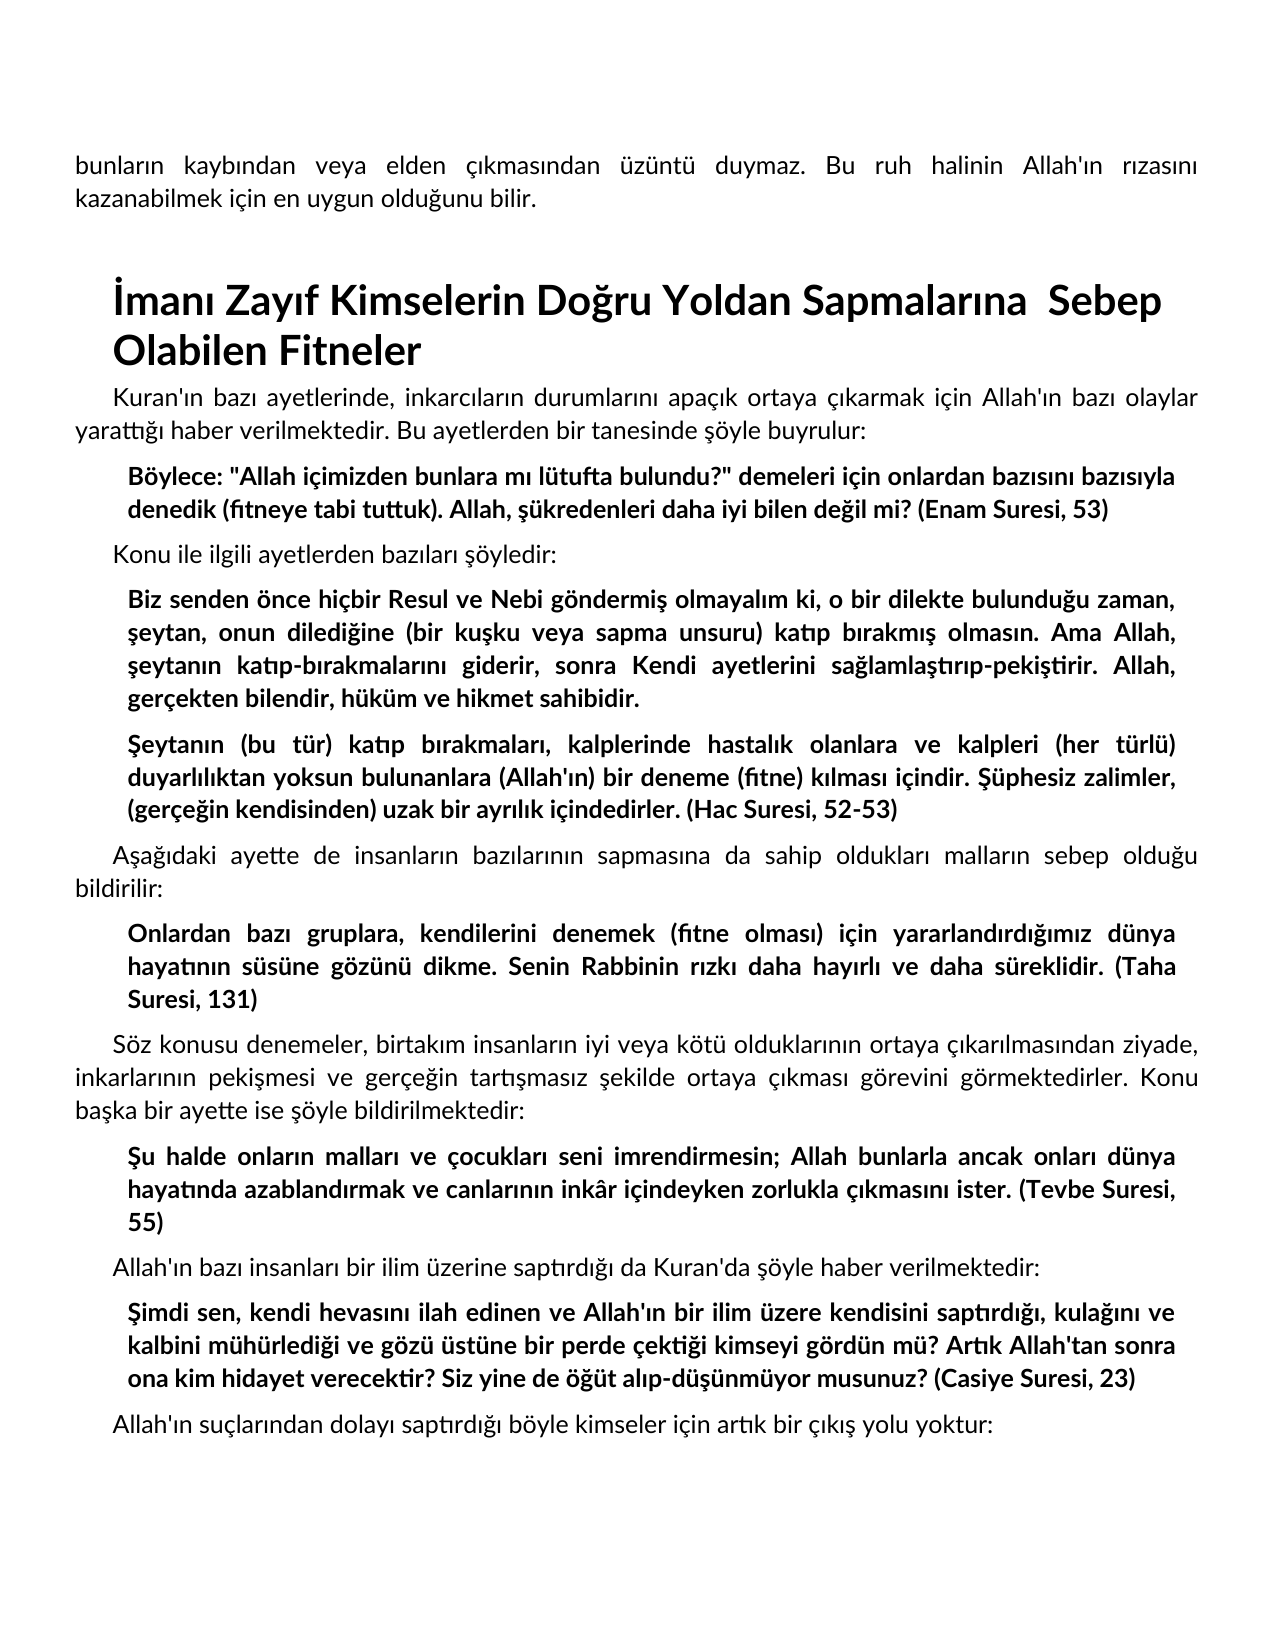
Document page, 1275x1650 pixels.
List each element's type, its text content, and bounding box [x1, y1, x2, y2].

text Allah'ın suçlarından dolayı saptırdığı böyle kimseler için artık bir çıkış yolu yoktur: [75, 1408, 1200, 1438]
text Şu halde onların malları ve çocukları seni imrendirmesin; Allah bunlarla ancak onları dünya hayatında azablandırmak ve canlarının inkâr içindeyken zorlukla çıkmasını ister. (Tevbe Suresi, 55) [127, 1140, 1177, 1236]
text Biz senden önce hiçbir Resul ve Nebi göndermiş olmayalım ki, o bir dilekte bulunduğu zaman, şeytan, onun dilediğine (bir kuşku veya sapma unsuru) katıp bırakmış olmasın. Ama Allah, şeytanın katıp-bırakmalarını giderir, sonra Kendi ayetlerini sağlamlaştırıp-pekiştirir. Allah, gerçekten bilendir, hüküm ve hikmet sahibidir. [127, 584, 1177, 713]
text Kuran'ın bazı ayetlerinde, inkarcıların durumlarını apaçık ortaya çıkarmak için Allah'ın bazı olaylar yarattığı haber verilmektedir. Bu ayetlerden bir tanesinde şöyle buyrulur: [75, 382, 1200, 445]
text Allah'ın bazı insanları bir ilim üzerine saptırdığı da Kuran'da şöyle haber verilmektedir: [75, 1252, 1200, 1282]
text bunların kaybından veya elden çıkmasından üzüntü duymaz. Bu ruh halinin Allah'ın rızasını kazanabilmek için en uygun olduğunu bilir. [75, 150, 1200, 213]
text Böylece: "Allah içimizden bunlara mı lütufta bulundu?" demeleri için onlardan bazısını bazısıyla denedik (fitneye tabi tuttuk). Allah, şükredenleri daha iyi bilen değil mi? (Enam Suresi, 53) [127, 460, 1177, 523]
text Onlardan bazı gruplara, kendilerini denemek (fitne olması) için yararlandırdığımız dünya hayatının süsüne gözünü dikme. Senin Rabbinin rızkı daha hayırlı ve daha süreklidir. (Taha Suresi, 131) [127, 918, 1177, 1014]
text Konu ile ilgili ayetlerden bazıları şöyledir: [75, 539, 1200, 569]
text Şimdi sen, kendi hevasını ilah edinen ve Allah'ın bir ilim üzere kendisini saptırdığı, kulağını ve kalbini mühürlediği ve gözü üstüne bir perde çektiği kimseyi gördün mü? Artık Allah'tan sonra ona kim hidayet verecektir? Siz yine de öğüt alıp-düşünmüyor musunuz? (Casiye Suresi, 23) [127, 1297, 1177, 1393]
subtitle İmanı Zayıf Kimselerin Doğru Yoldan Sapmalarına Sebep Olabilen Fitneler [112, 274, 1200, 374]
text Şeytanın (bu tür) katıp bırakmaları, kalplerinde hastalık olanlara ve kalpleri (her türlü) duyarlılıktan yoksun bulunanlara (Allah'ın) bir deneme (fitne) kılması içindir. Şüphesiz zalimler, (gerçeğin kendisinden) uzak bir ayrılık içindedirler. (Hac Suresi, 52-53) [127, 728, 1177, 824]
text Aşağıdaki ayette de insanların bazılarının sapmasına da sahip oldukları malların sebep olduğu bildirilir: [75, 839, 1200, 902]
text Söz konusu denemeler, birtakım insanların iyi veya kötü olduklarının ortaya çıkarılmasından ziyade, inkarlarının pekişmesi ve gerçeğin tartışmasız şekilde ortaya çıkması görevini görmektedirler. Konu başka bir ayette ise şöyle bildirilmektedir: [75, 1029, 1200, 1125]
